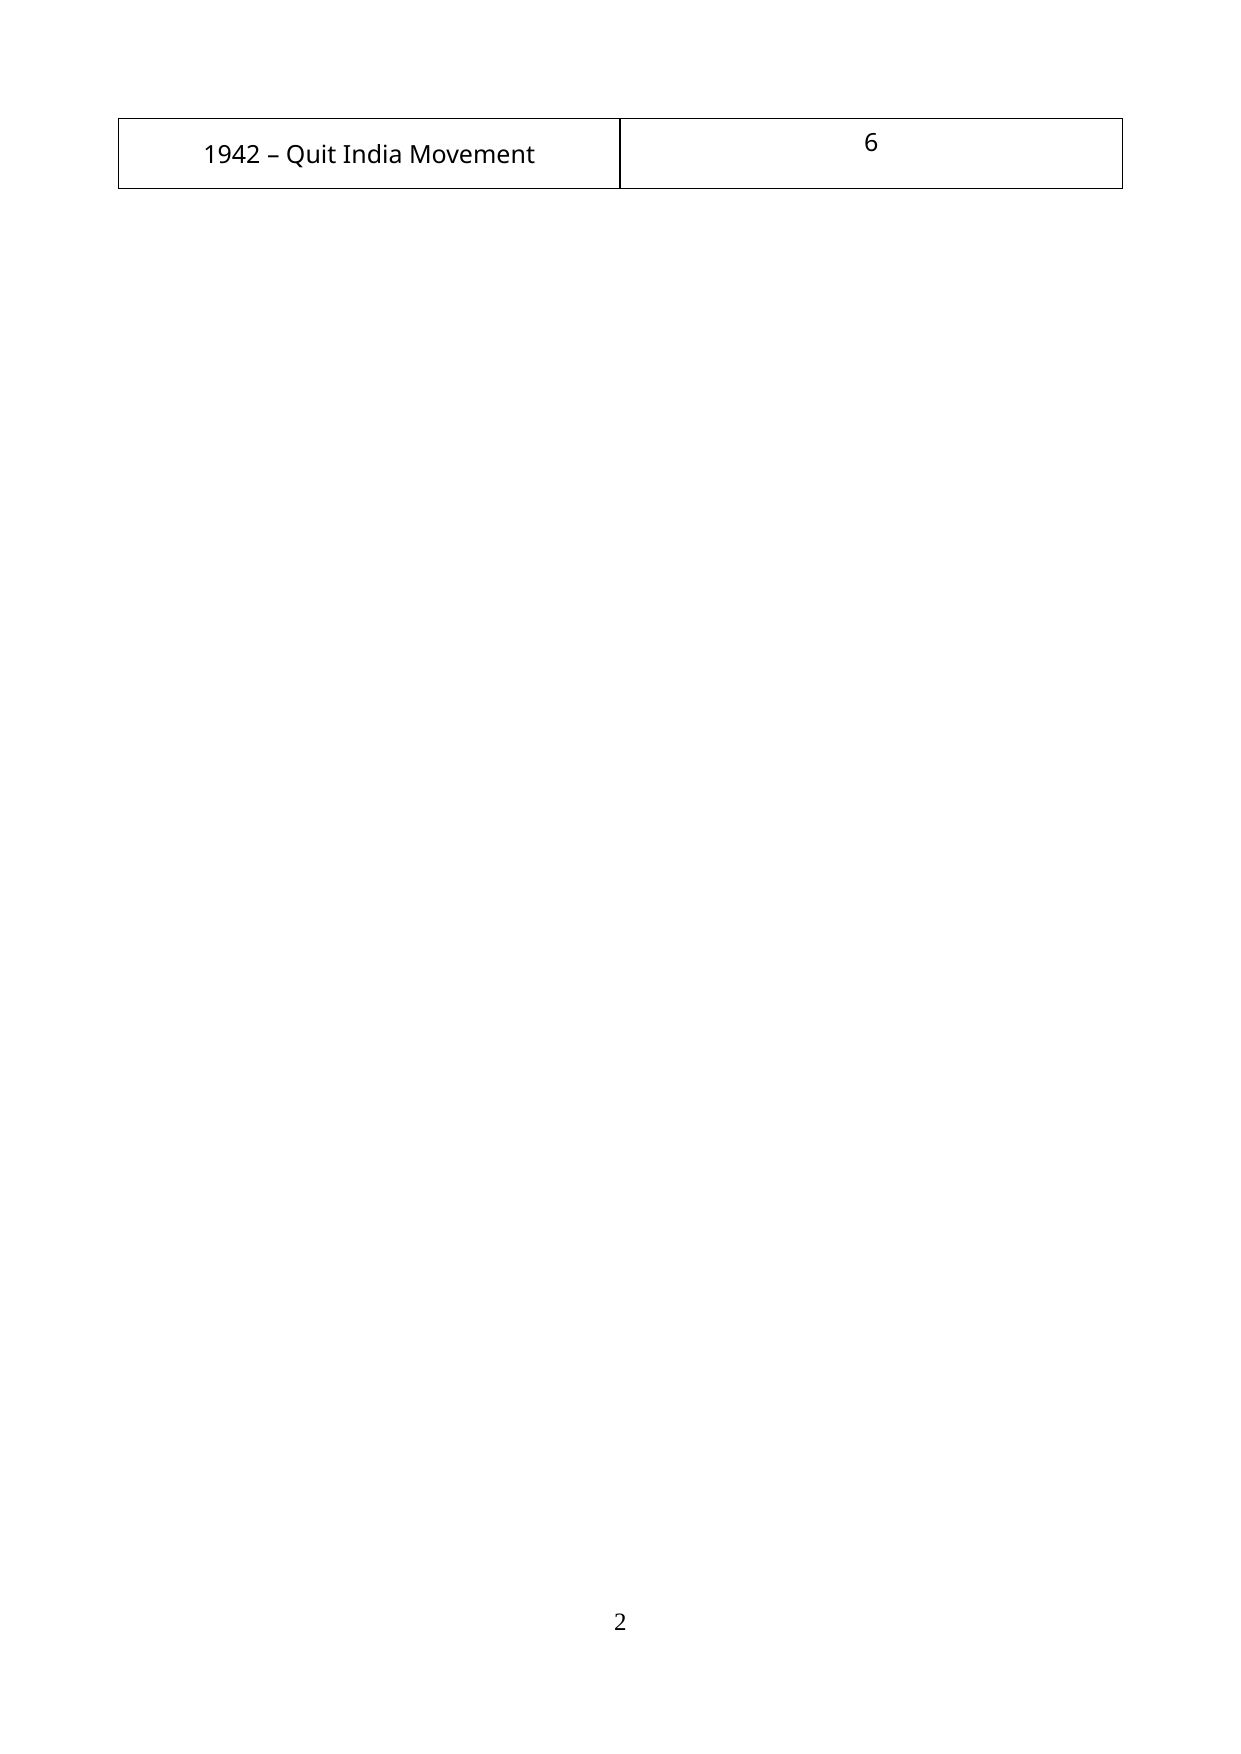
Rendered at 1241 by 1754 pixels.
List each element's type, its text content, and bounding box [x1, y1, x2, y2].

table_cell 1942 – Quit India Movement [119, 119, 619, 188]
table_cell 6 [621, 119, 1122, 188]
